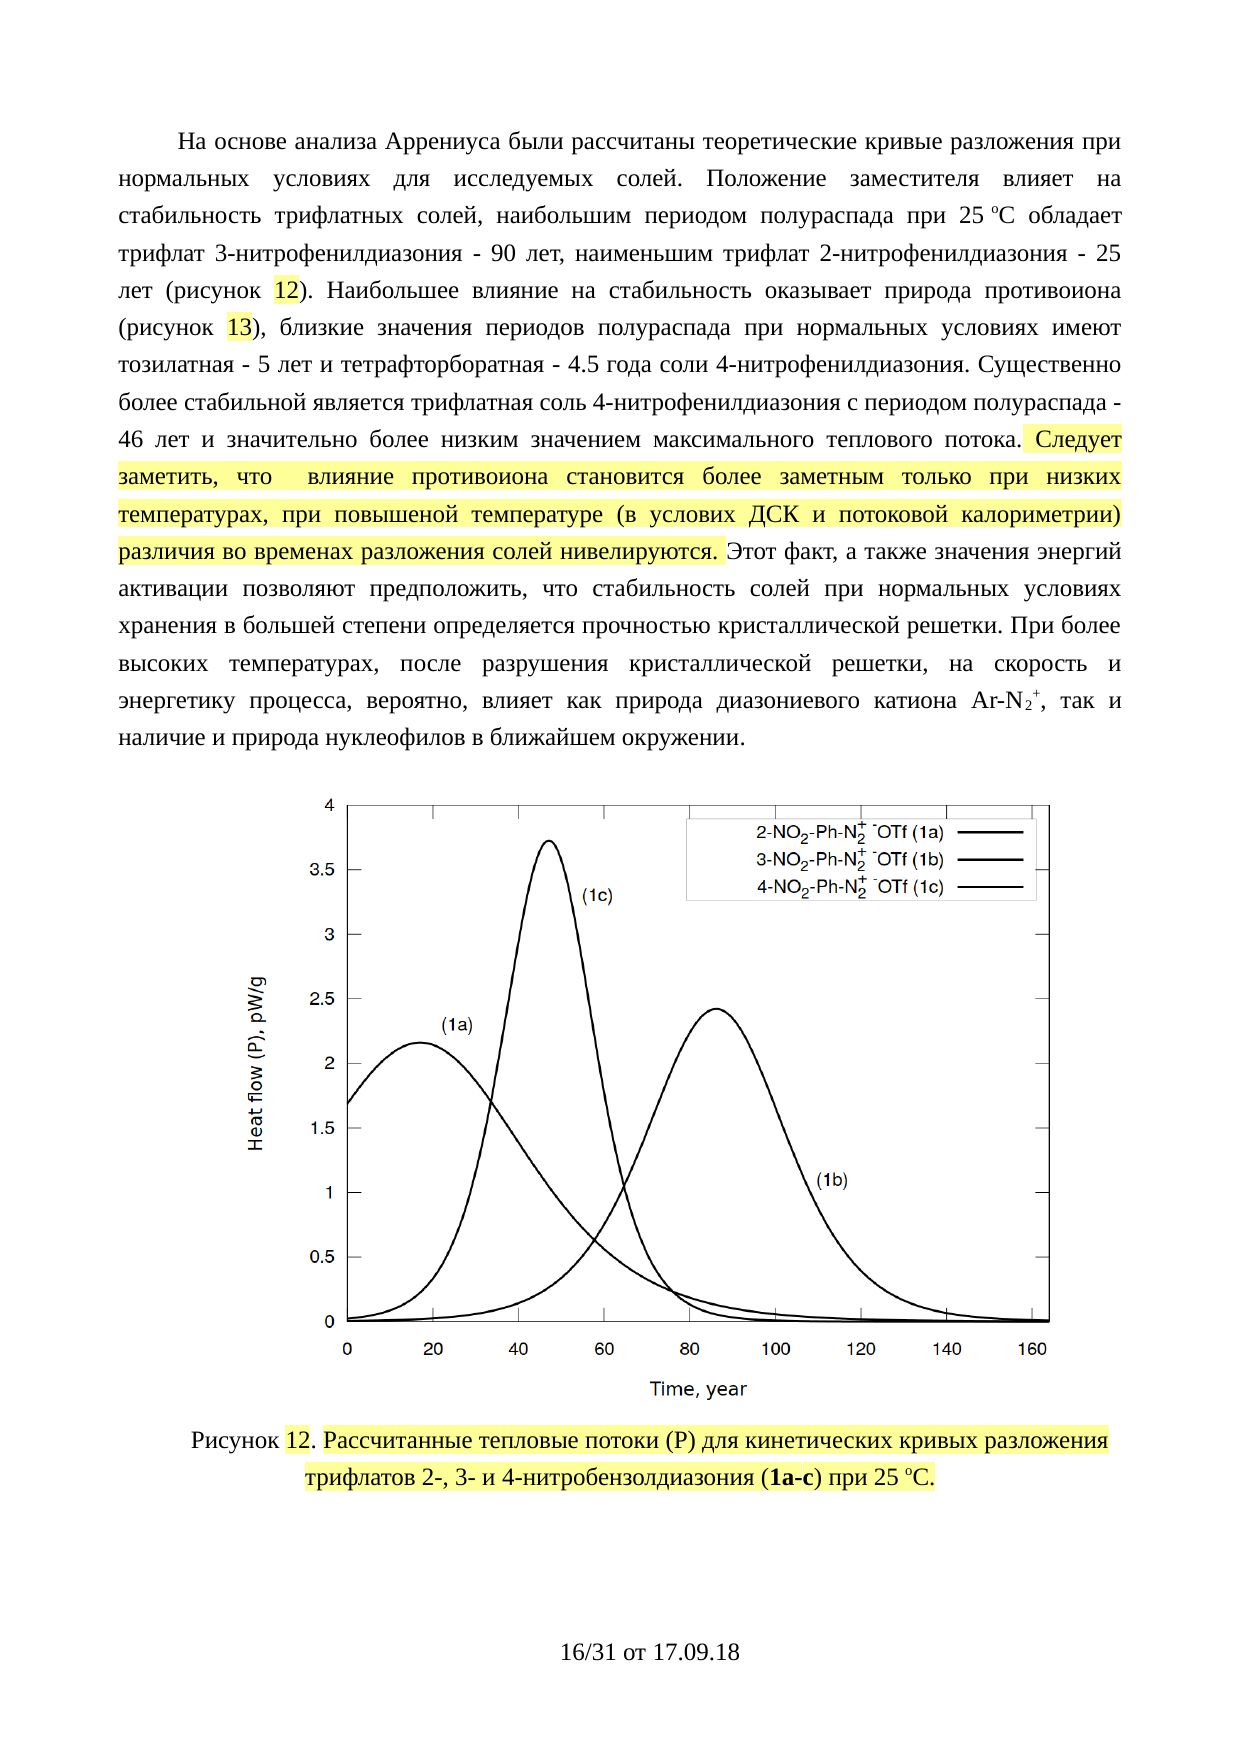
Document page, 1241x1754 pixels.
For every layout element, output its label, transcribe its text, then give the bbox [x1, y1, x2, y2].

text На основе анализа Аррениуса были рассчитаны теоретические кривые разложения при нормальных условиях для исследуемых солей. Положение заместителя влияет на стабильность трифлатных солей, наибольшим периодом полураспада при 25 oC обладает трифлат 3-нитрофенилдиазония - 90 лет, наименьшим трифлат 2-нитрофенилдиазония - 25 лет (рисунок 12). Наибольшее влияние на стабильность оказывает природа противоиона (рисунок 13), близкие значения периодов полураспада при нормальных условиях имеют тозилатная - 5 лет и тетрафторборатная - 4.5 года соли 4-нитрофенилдиазония. Существенно более стабильной является трифлатная соль 4-нитрофенилдиазония с периодом полураспада - 46 лет и значительно более низким значением максимального теплового потока. Следует заметить, что влияние противоиона становится более заметным только при низких температурах, при повышеной температуре (в услових ДСК и потоковой калориметрии) различия во временах разложения солей нивелируются. Этот факт, а также значения энергий активации позволяют предположить, что стабильность солей при нормальных условиях хранения в большей степени определяется прочностью кристаллической решетки. При более высоких температурах, после разрушения кристаллической решетки, на скорость и энергетику процесса, вероятно, влияет как природа диазониевого катиона Ar-N2+, так и наличие и природа нуклеофилов в ближайшем окружении. [118, 126, 1122, 751]
picture [241, 797, 1055, 1405]
text Рисунок 12. Рассчитанные тепловые потоки (P) для кинетических кривых разложения трифлатов 2-, 3- и 4-нитробензолдиазония (1a-c) при 25 оС. [118, 1425, 1122, 1491]
